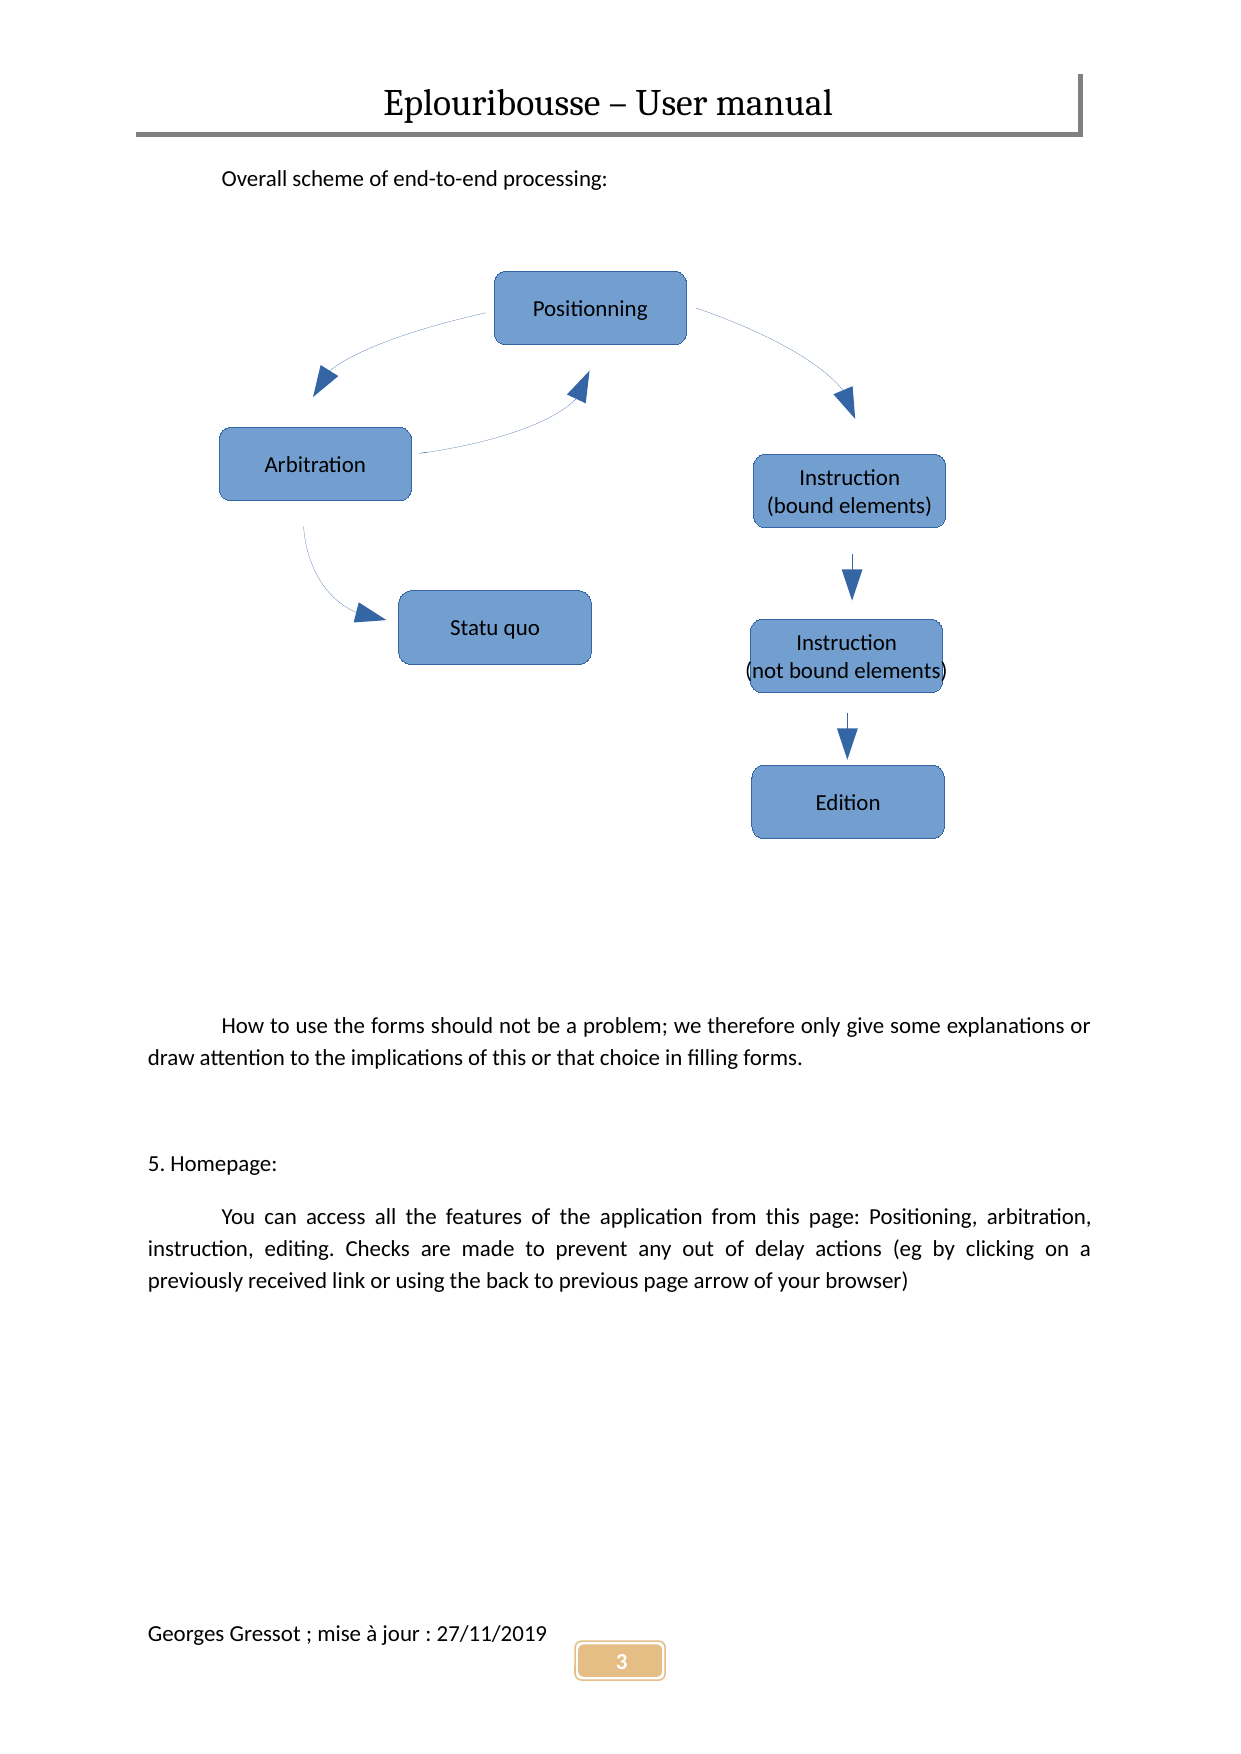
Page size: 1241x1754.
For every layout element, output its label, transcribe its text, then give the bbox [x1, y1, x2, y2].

text You can access all the features of the application from this page: Positioning, arbitration, instruction, editing. Checks are made to prevent any out of delay actions (eg by clicking on a previously received link or using the back to previous page arrow of your browser) [148, 1202, 1093, 1294]
text Overall scheme of end-to-end processing: [148, 164, 1093, 193]
text How to use the forms should not be a problem; we therefore only give some explanations or draw attention to the implications of this or that choice in filling forms. [148, 1011, 1093, 1071]
text 5. Homepage: [148, 1149, 1093, 1177]
